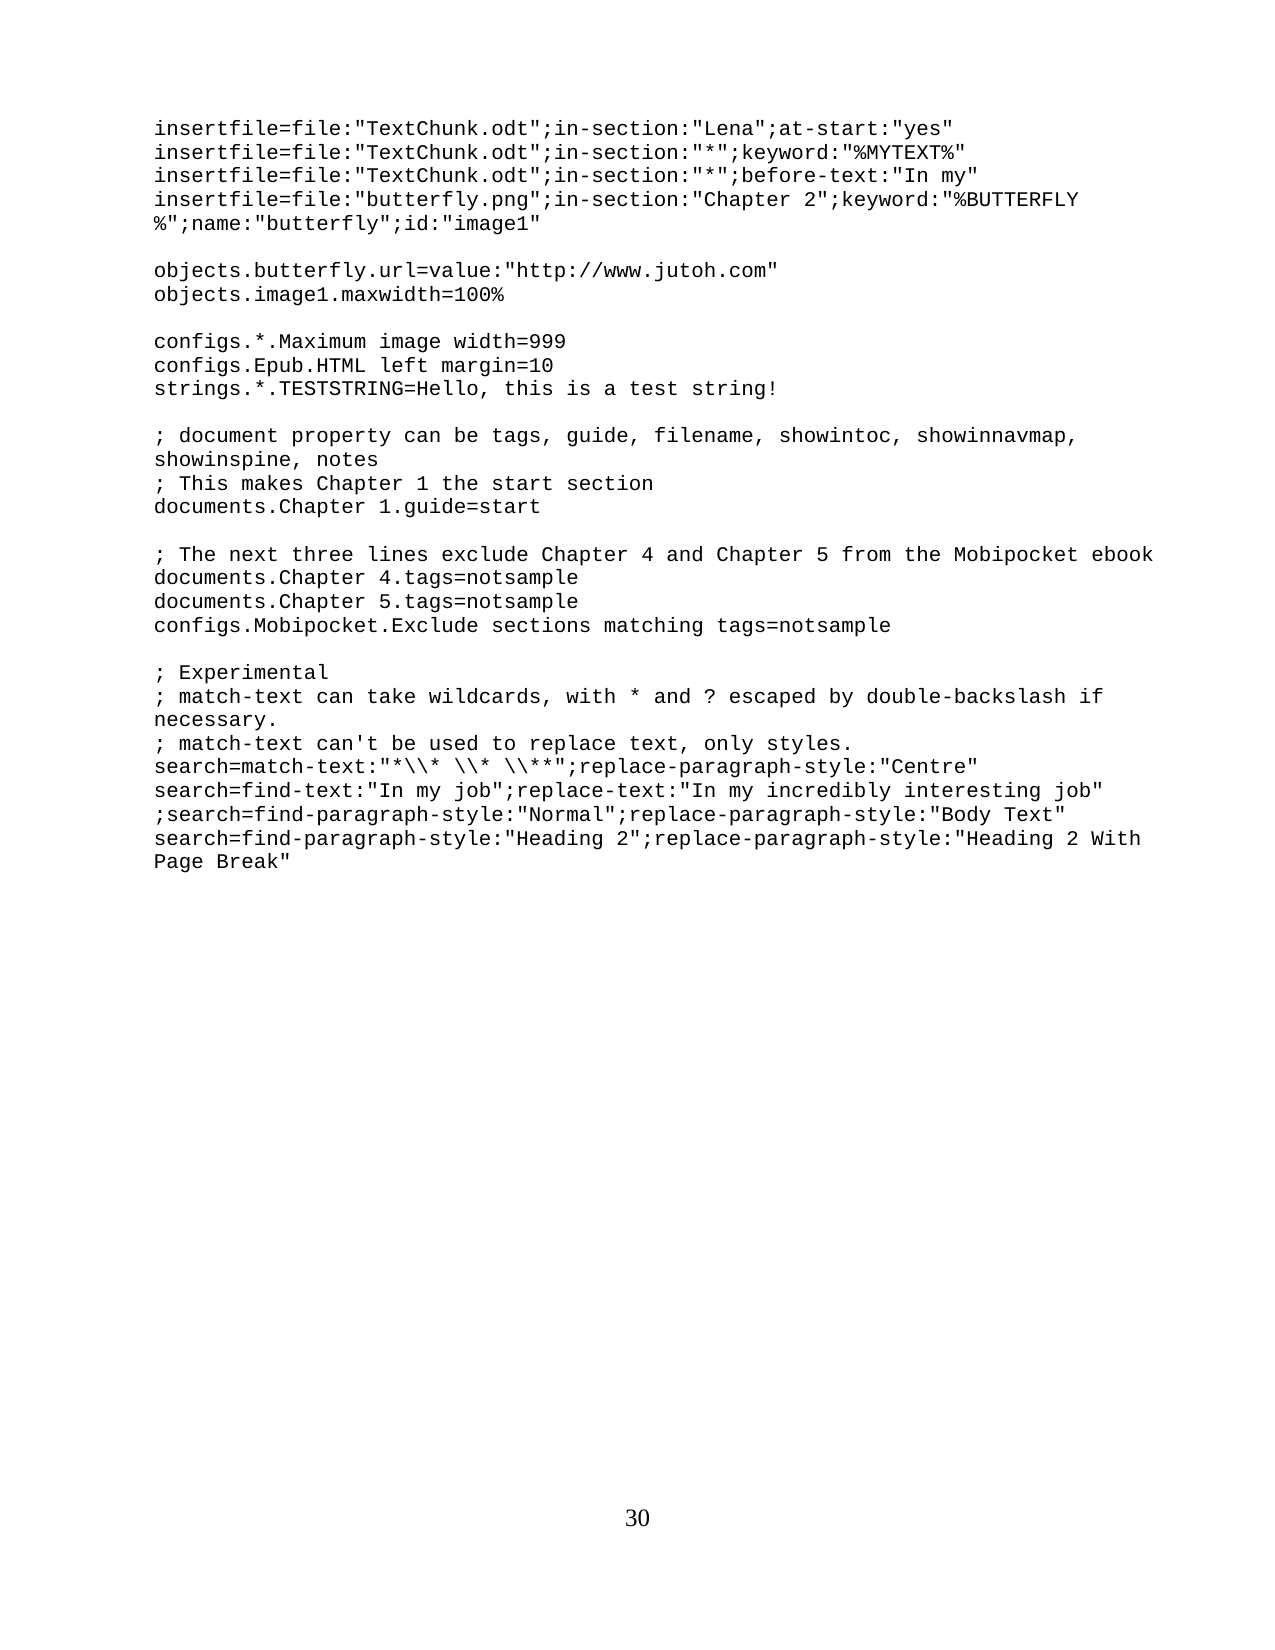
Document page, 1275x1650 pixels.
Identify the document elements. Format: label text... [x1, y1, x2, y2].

text ; match-text can't be used to replace text, only styles. [153, 733, 1157, 757]
text ; Experimental [153, 662, 1157, 686]
text insertfile=file:"TextChunk.odt";in-section:"*";before-text:"In my" [153, 165, 1157, 189]
text insertfile=file:"butterfly.png";in-section:"Chapter 2";keyword:"%BUTTERFLY%";name:"butterfly";id:"image1" [153, 189, 1157, 236]
text ; The next three lines exclude Chapter 4 and Chapter 5 from the Mobipocket ebook [153, 544, 1157, 567]
text ; This makes Chapter 1 the start section [153, 473, 1157, 496]
text ; document property can be tags, guide, filename, showintoc, showinnavmap, showinspine, notes [153, 426, 1157, 473]
text documents.Chapter 5.tags=notsample [153, 591, 1157, 615]
text configs.Epub.HTML left margin=10 [153, 354, 1157, 378]
text configs.*.Maximum image width=999 [153, 331, 1157, 354]
text insertfile=file:"TextChunk.odt";in-section:"Lena";at-start:"yes" [153, 118, 1157, 142]
text ;search=find-paragraph-style:"Normal";replace-paragraph-style:"Body Text" [153, 804, 1157, 827]
text documents.Chapter 4.tags=notsample [153, 567, 1157, 591]
text objects.image1.maxwidth=100% [153, 284, 1157, 307]
text strings.*.TESTSTRING=Hello, this is a test string! [153, 378, 1157, 402]
text configs.Mobipocket.Exclude sections matching tags=notsample [153, 615, 1157, 638]
text insertfile=file:"TextChunk.odt";in-section:"*";keyword:"%MYTEXT%" [153, 142, 1157, 165]
text search=match-text:"*\\* \\* \\**";replace-paragraph-style:"Centre" [153, 757, 1157, 780]
text objects.butterfly.url=value:"http://www.jutoh.com" [153, 260, 1157, 284]
text ; match-text can take wildcards, with * and ? escaped by double-backslash if necessary. [153, 686, 1157, 733]
text documents.Chapter 1.guide=start [153, 496, 1157, 520]
text search=find-text:"In my job";replace-text:"In my incredibly interesting job" [153, 780, 1157, 804]
text search=find-paragraph-style:"Heading 2";replace-paragraph-style:"Heading 2 With Page Break" [153, 827, 1157, 875]
